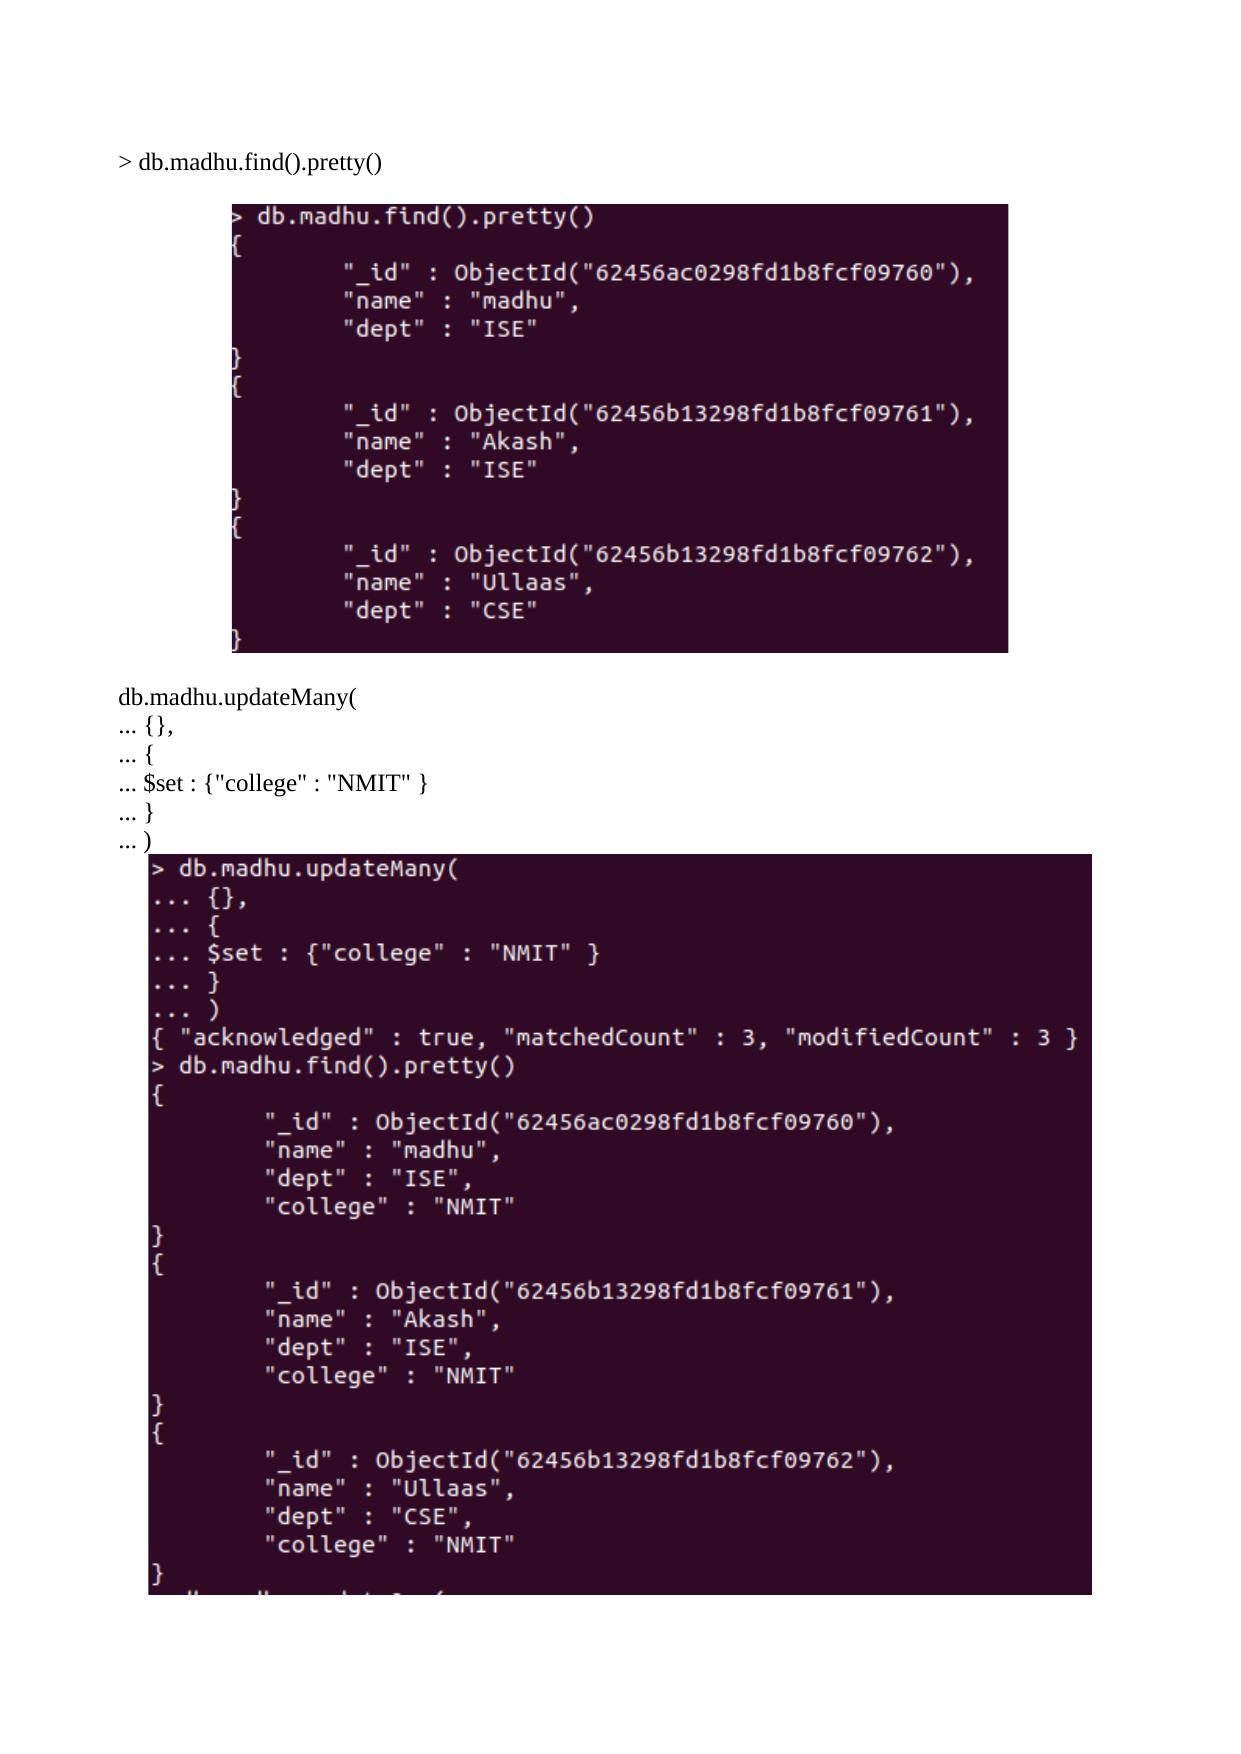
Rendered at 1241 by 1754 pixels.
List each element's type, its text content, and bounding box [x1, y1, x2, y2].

text ... $set : {"college" : "NMIT" } [118, 768, 1122, 797]
text ... } [118, 797, 1122, 825]
text db.madhu.updateMany( [118, 682, 1122, 710]
text ... { [118, 739, 1122, 768]
picture [148, 854, 1092, 1595]
picture [231, 204, 1009, 653]
text > db.madhu.find().pretty() [118, 147, 1122, 176]
text ... ) [118, 825, 1122, 854]
text ... {}, [118, 710, 1122, 739]
